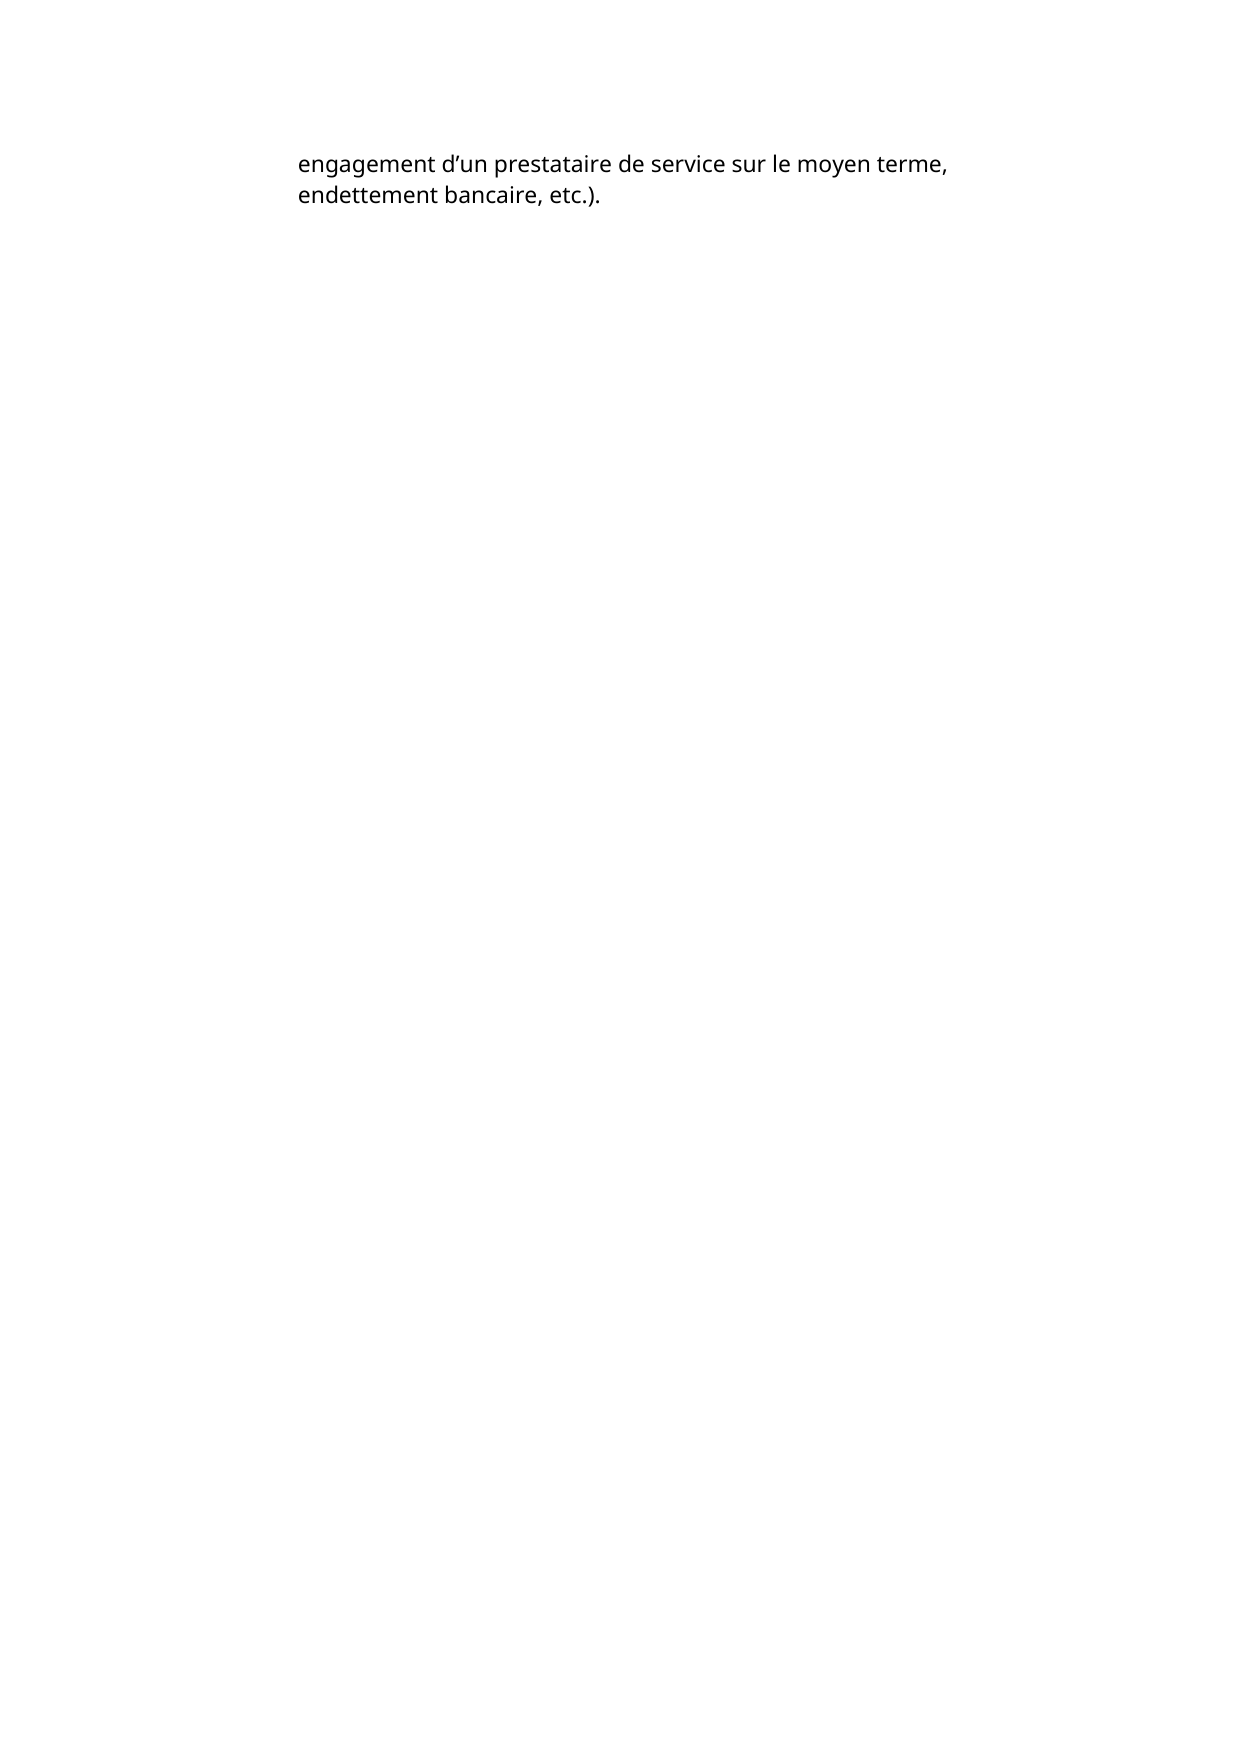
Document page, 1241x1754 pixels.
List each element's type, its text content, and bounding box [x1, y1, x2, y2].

list engagement d’un prestataire de service sur le moyen terme, endettement bancaire, etc.). [260, 148, 1092, 210]
